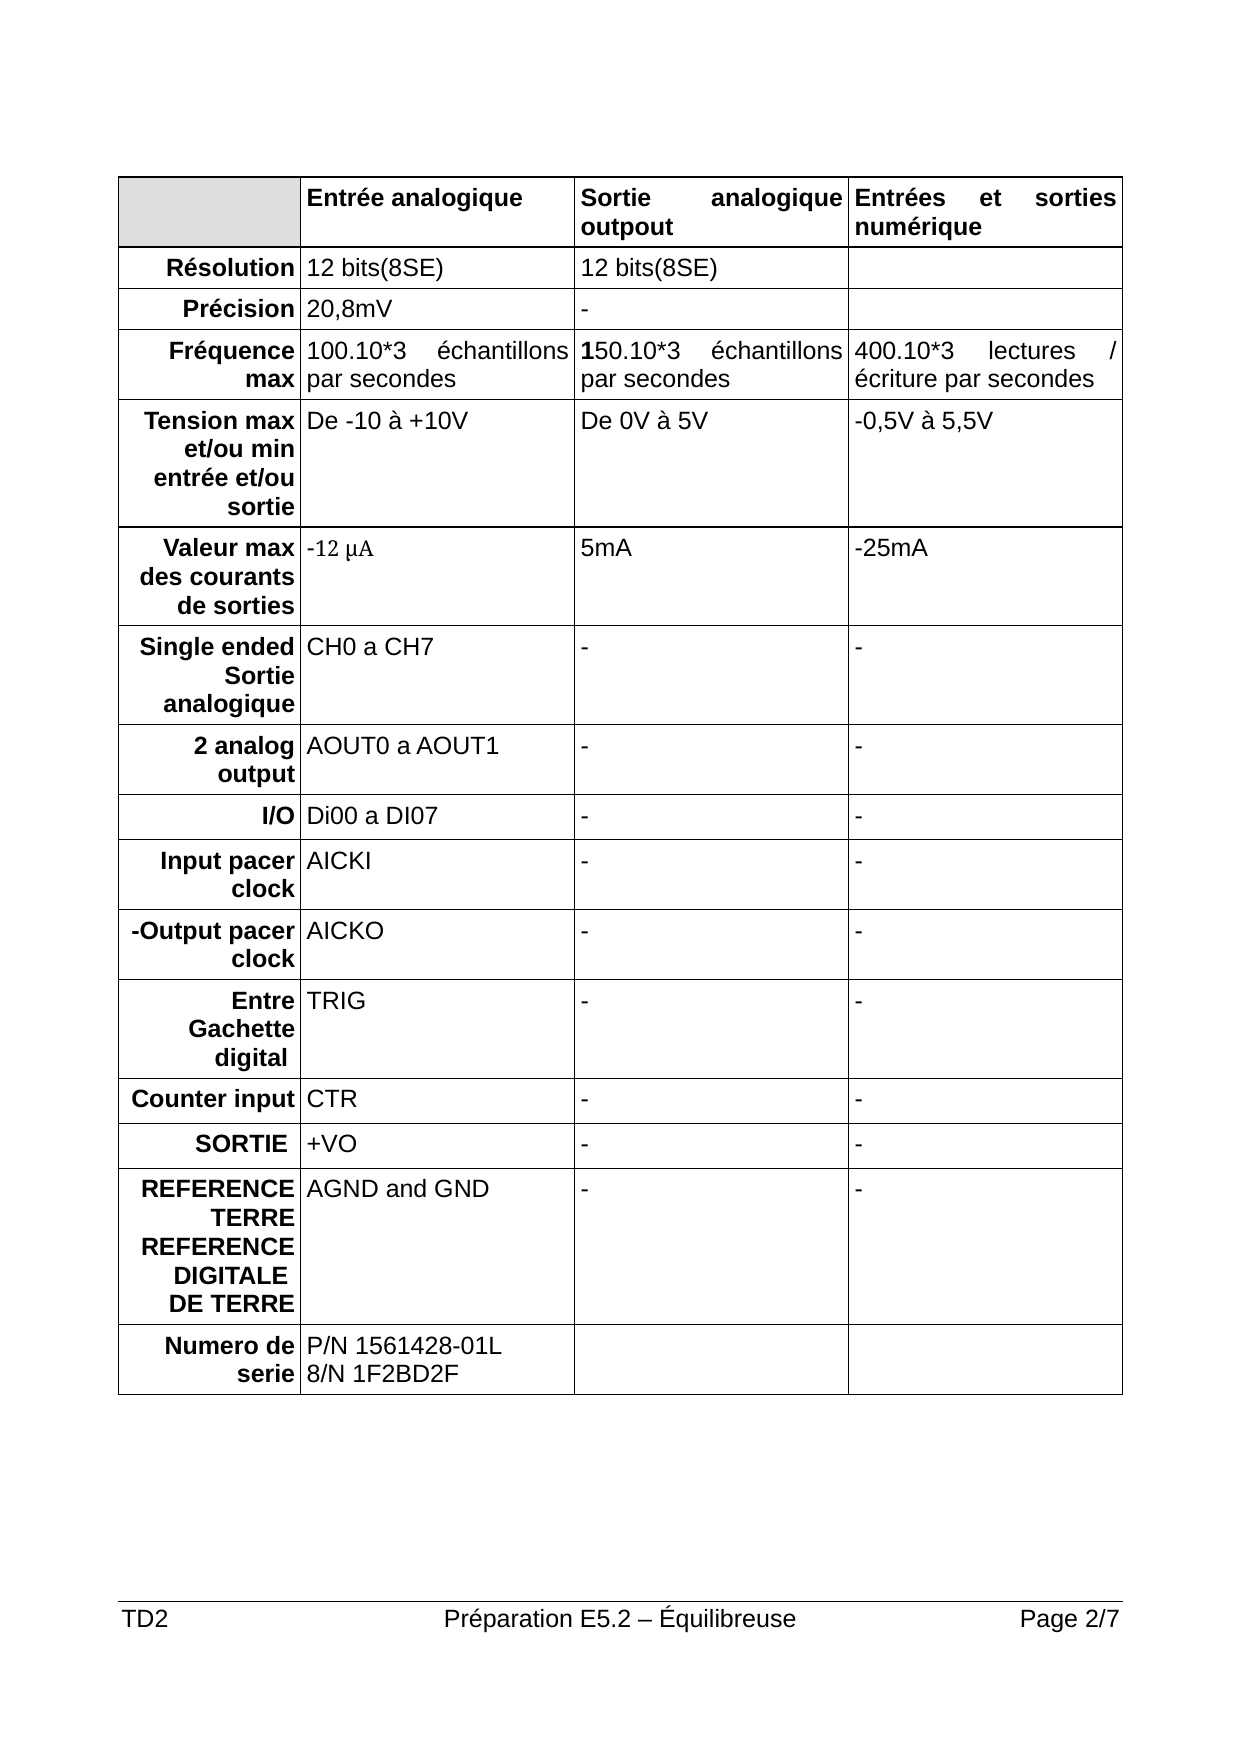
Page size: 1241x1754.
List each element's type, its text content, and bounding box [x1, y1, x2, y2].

table_cell 400.10*3 lectures / écriture par secondes [849, 330, 1122, 399]
table_cell Fréquence max [119, 330, 300, 399]
table_cell 12 bits(8SE) [575, 248, 848, 288]
table_cell - [849, 626, 1122, 724]
table_cell - [849, 795, 1122, 839]
table_cell - [575, 626, 848, 724]
table_cell 100.10*3 échantillons par secondes [301, 330, 574, 399]
table_cell - [575, 840, 848, 909]
table_cell - [849, 1169, 1122, 1324]
table_cell Single ended Sortie analogique [119, 626, 300, 724]
table_cell - [849, 840, 1122, 909]
table_cell - [575, 980, 848, 1078]
table_cell AICKO [301, 910, 574, 979]
table_cell - [575, 1079, 848, 1123]
table_cell -Output pacer clock [119, 910, 300, 979]
table_cell - [575, 795, 848, 839]
table_cell CH0 a CH7 [301, 626, 574, 724]
table_cell AICKI [301, 840, 574, 909]
table_header Entrées et sorties numérique [849, 178, 1122, 246]
table_cell P/N 1561428-01L 8/N 1F2BD2F [301, 1325, 574, 1394]
table_cell [849, 248, 1122, 288]
table_cell Tension max et/ou min entrée et/ou sortie [119, 400, 300, 526]
table_cell De -10 à +10V [301, 400, 574, 526]
table_cell Input pacer clock [119, 840, 300, 909]
table_cell AGND and GND [301, 1169, 574, 1324]
table_cell I/O [119, 795, 300, 839]
table_cell Précision [119, 289, 300, 329]
table_cell 5mA [575, 528, 848, 625]
table_header Sortie analogique outpout [575, 178, 848, 246]
table_cell -0,5V à 5,5V [849, 400, 1122, 526]
table_cell AOUT0 a AOUT1 [301, 725, 574, 794]
table_cell - [849, 725, 1122, 794]
table_cell - [575, 725, 848, 794]
table_cell - [849, 1079, 1122, 1123]
table_cell De 0V à 5V [575, 400, 848, 526]
table_cell SORTIE [119, 1124, 300, 1168]
table_cell [575, 1325, 848, 1394]
table_cell - [575, 289, 848, 329]
table_cell REFERENCE TERRE REFERENCEDIGITALE DE TERRE [119, 1169, 300, 1324]
table_cell - [575, 1124, 848, 1168]
table_cell [849, 289, 1122, 329]
table_cell [849, 1325, 1122, 1394]
table_cell Résolution [119, 248, 300, 288]
table_cell 2 analog output [119, 725, 300, 794]
table_header Entrée analogique [301, 178, 574, 246]
table_cell CTR [301, 1079, 574, 1123]
table_cell - [849, 910, 1122, 979]
table_cell +VO [301, 1124, 574, 1168]
table_cell TRIG [301, 980, 574, 1078]
table_cell - [575, 910, 848, 979]
table_cell 150.10*3 échantillons par secondes [575, 330, 848, 399]
table_cell -25mA [849, 528, 1122, 625]
table_cell - [849, 980, 1122, 1078]
table_cell - [849, 1124, 1122, 1168]
table_cell - [575, 1169, 848, 1324]
table_cell Di00 a DI07 [301, 795, 574, 839]
table_header [119, 178, 300, 246]
table_cell Entre Gachette digital [119, 980, 300, 1078]
table_cell Valeur max des courants de sorties [119, 528, 300, 625]
table_cell 20,8mV [301, 289, 574, 329]
table_cell Numero de serie [119, 1325, 300, 1394]
table_cell -12 μA [301, 528, 574, 625]
table_cell Counter input [119, 1079, 300, 1123]
table_cell 12 bits(8SE) [301, 248, 574, 288]
